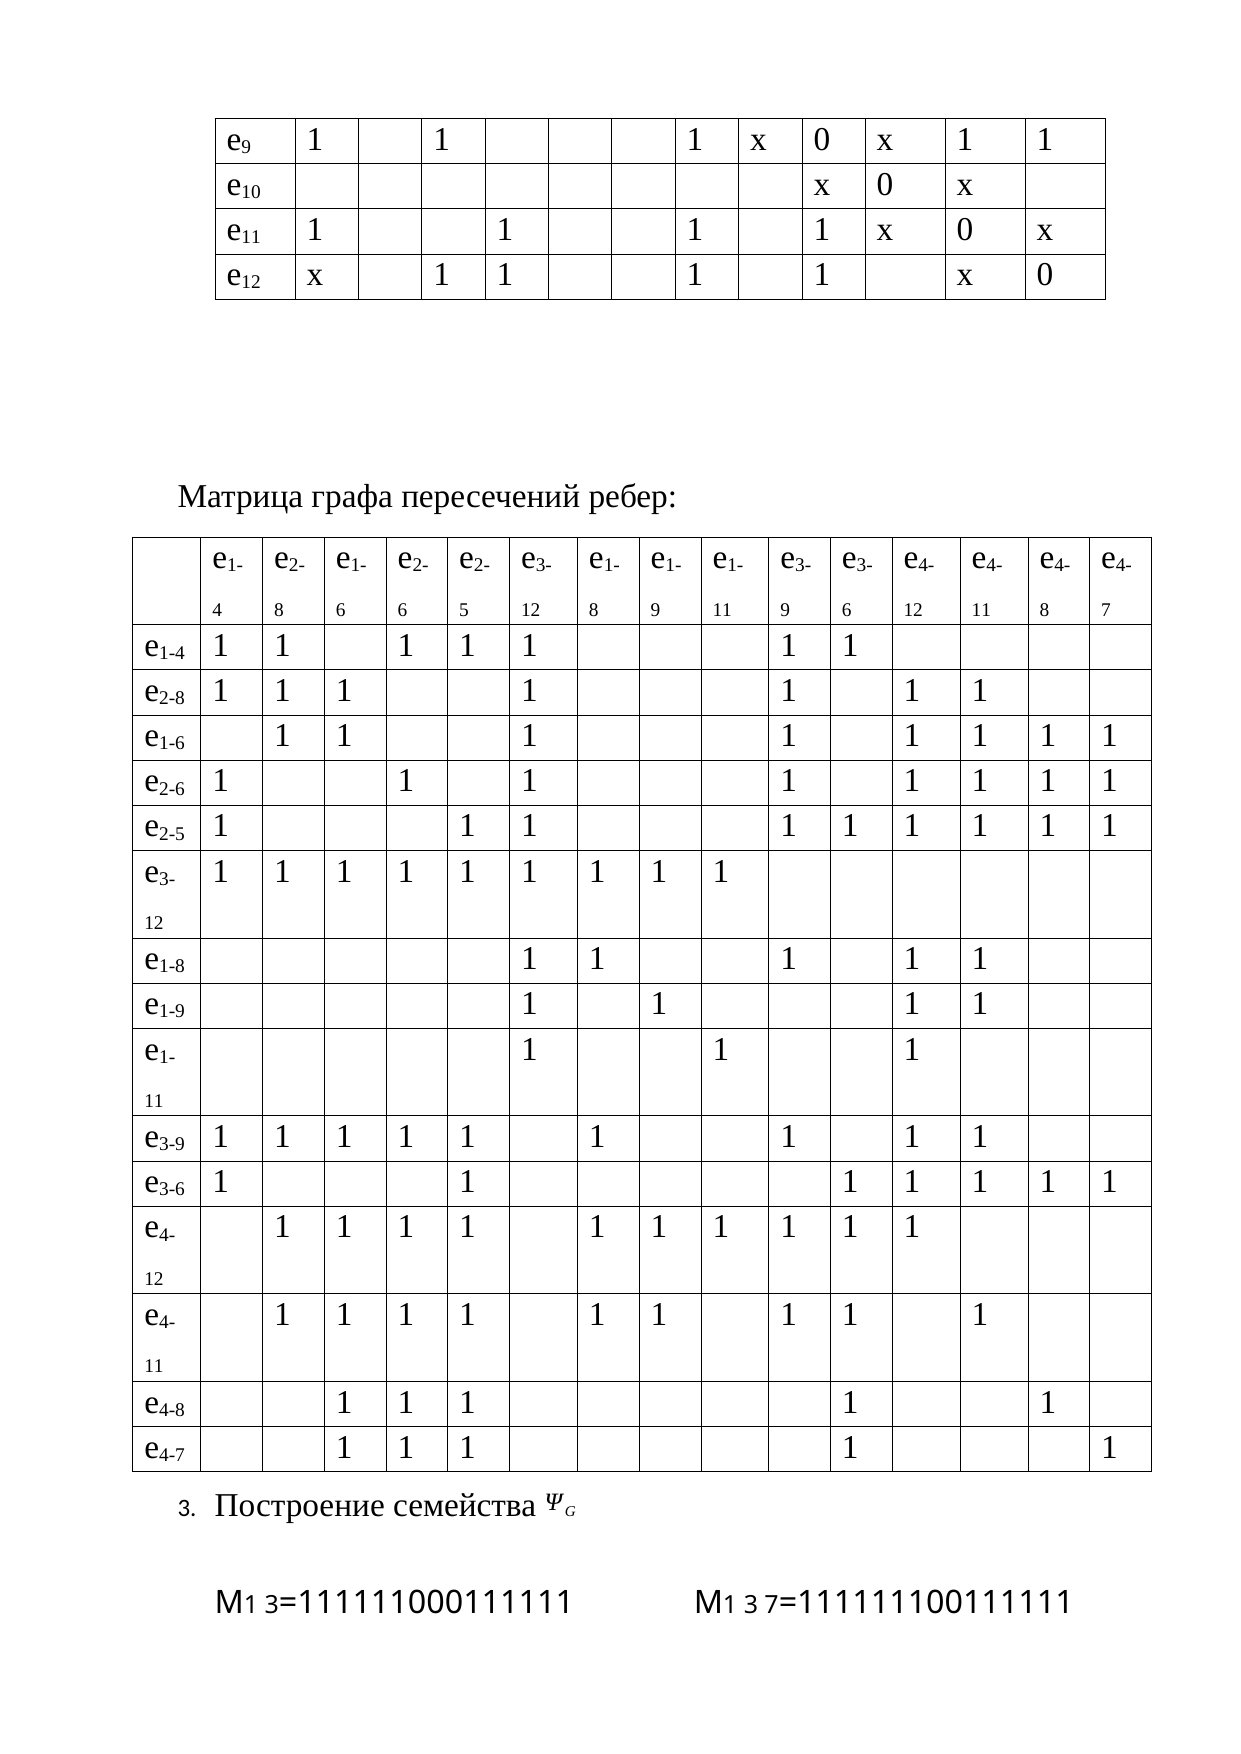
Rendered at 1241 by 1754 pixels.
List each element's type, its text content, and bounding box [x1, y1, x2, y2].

table_cell 1 [640, 851, 701, 937]
table_header e3-12 [510, 538, 577, 624]
table_cell 1 [263, 1207, 324, 1293]
table_cell e11 [216, 209, 295, 253]
table_cell [448, 670, 509, 714]
table_cell 1 [387, 1382, 447, 1426]
table_cell [702, 670, 768, 714]
table_cell [1090, 1116, 1151, 1161]
table_cell [612, 164, 675, 208]
table_cell [739, 209, 802, 253]
table_cell [640, 1162, 701, 1206]
table_cell [866, 255, 945, 298]
table_cell 1 [325, 670, 386, 714]
table_cell [578, 670, 639, 714]
text Матрица графа пересечений ребер: [177, 476, 1152, 514]
table_cell [201, 1294, 262, 1381]
table_cell 1 [325, 1294, 386, 1381]
table_cell [702, 806, 768, 850]
table_cell 1 [1090, 806, 1151, 850]
table_cell [510, 1382, 577, 1426]
table_cell [263, 1029, 324, 1115]
table_cell [578, 1162, 639, 1206]
table_cell 1 [387, 1294, 447, 1381]
table_cell [263, 1427, 324, 1471]
table_cell 1 [831, 806, 892, 850]
table_cell 1 [448, 1162, 509, 1206]
table_cell [263, 806, 324, 850]
table_cell 1 [676, 209, 738, 253]
table_cell e2-8 [133, 670, 200, 714]
table_cell 1 [961, 1162, 1028, 1206]
table_cell х [946, 164, 1025, 208]
table_cell [359, 255, 421, 298]
table_cell [831, 939, 892, 983]
table_cell [296, 164, 358, 208]
table_cell [1090, 670, 1151, 714]
table_cell [739, 164, 802, 208]
table_cell [387, 806, 447, 850]
table_cell 1 [448, 1116, 509, 1161]
table_cell [1029, 984, 1089, 1028]
table_cell 1 [831, 1207, 892, 1293]
table_header e1-8 [578, 538, 639, 624]
table_cell [1029, 851, 1089, 937]
table_cell 1 [803, 209, 865, 253]
table_cell [702, 1162, 768, 1206]
table_cell 1 [961, 761, 1028, 805]
table_cell 1 [831, 1294, 892, 1381]
table_cell х [866, 119, 945, 163]
table_cell 1 [961, 806, 1028, 850]
table_cell 1 [510, 716, 577, 759]
table_cell [578, 1382, 639, 1426]
table_cell 1 [387, 625, 447, 669]
table_cell [961, 625, 1028, 669]
table_cell [263, 1162, 324, 1206]
table_cell 0 [866, 164, 945, 208]
table_cell 1 [640, 1207, 701, 1293]
table_cell [676, 164, 738, 208]
table_cell [640, 716, 701, 759]
table_cell 1 [769, 716, 830, 759]
table_cell [1029, 1427, 1089, 1471]
table_cell [578, 1427, 639, 1471]
table_cell 1 [325, 1382, 386, 1426]
table_cell [831, 761, 892, 805]
table_cell 1 [1090, 1162, 1151, 1206]
table_cell [549, 119, 611, 163]
table_cell [640, 1029, 701, 1115]
table_cell e3-9 [133, 1116, 200, 1161]
table_cell х [946, 255, 1025, 298]
table_cell 1 [893, 1207, 960, 1293]
table_cell 1 [422, 255, 485, 298]
table_cell 1 [387, 851, 447, 937]
table_cell [961, 851, 1028, 937]
table_cell [510, 1162, 577, 1206]
table_cell [549, 164, 611, 208]
table_cell 1 [676, 119, 738, 163]
table_cell [769, 1382, 830, 1426]
table_cell [1029, 939, 1089, 983]
table_cell 1 [448, 1382, 509, 1426]
table_cell 1 [961, 716, 1028, 759]
table_cell 1 [448, 1427, 509, 1471]
table_cell [387, 670, 447, 714]
table_cell [1090, 1294, 1151, 1381]
table_cell 1 [578, 1116, 639, 1161]
table_cell 1 [510, 984, 577, 1028]
table_cell 1 [1029, 806, 1089, 850]
table_header e1-4 [201, 538, 262, 624]
table_cell [578, 806, 639, 850]
table_cell [769, 851, 830, 937]
table_header [133, 538, 200, 624]
table_cell [769, 1162, 830, 1206]
table_cell 1 [640, 984, 701, 1028]
table_cell [486, 164, 548, 208]
table_cell 1 [769, 625, 830, 669]
table_cell e1-11 [133, 1029, 200, 1115]
table_cell [201, 984, 262, 1028]
table_cell 1 [510, 939, 577, 983]
table_cell e3-12 [133, 851, 200, 937]
table_cell [325, 761, 386, 805]
table_cell 1 [893, 716, 960, 759]
table_cell 1 [961, 670, 1028, 714]
table_cell [702, 625, 768, 669]
list M1 3=111111000111111 M1 3 7=111111100111111 [214, 1579, 1152, 1623]
table_cell 1 [325, 1116, 386, 1161]
table_cell 1 [578, 939, 639, 983]
table_cell [325, 806, 386, 850]
table_cell [201, 1029, 262, 1115]
table_cell 1 [893, 984, 960, 1028]
table_cell [263, 761, 324, 805]
table_header e2-6 [387, 538, 447, 624]
table_cell 1 [769, 1116, 830, 1161]
table_cell [831, 984, 892, 1028]
table_cell [640, 806, 701, 850]
table_cell [702, 1382, 768, 1426]
table_cell 1 [486, 209, 548, 253]
table_cell 1 [201, 1116, 262, 1161]
table_cell [578, 984, 639, 1028]
table_cell [325, 984, 386, 1028]
table_cell 1 [201, 761, 262, 805]
table_cell 1 [1090, 761, 1151, 805]
table_cell 1 [893, 761, 960, 805]
table_cell 1 [263, 851, 324, 937]
table_cell [739, 255, 802, 298]
table_cell [448, 761, 509, 805]
table_cell [702, 1427, 768, 1471]
table_cell [1090, 939, 1151, 983]
table_cell 1 [961, 939, 1028, 983]
table_cell [448, 1029, 509, 1115]
table_cell e12 [216, 255, 295, 298]
table_cell 1 [263, 1294, 324, 1381]
table_cell [510, 1116, 577, 1161]
table_header e3-6 [831, 538, 892, 624]
table_cell [1090, 625, 1151, 669]
table_cell [578, 1029, 639, 1115]
table_cell [201, 1207, 262, 1293]
table_cell e4-11 [133, 1294, 200, 1381]
table_cell [702, 1294, 768, 1381]
table_cell х [866, 209, 945, 253]
table_cell 1 [201, 1162, 262, 1206]
table_cell [359, 164, 421, 208]
table_cell 1 [263, 670, 324, 714]
table_cell e10 [216, 164, 295, 208]
table_cell 1 [702, 1207, 768, 1293]
table_cell 1 [769, 670, 830, 714]
table_cell [422, 209, 485, 253]
table_cell [640, 1427, 701, 1471]
table_cell 1 [448, 625, 509, 669]
table_cell [893, 1382, 960, 1426]
table_cell 1 [831, 1162, 892, 1206]
table_cell [263, 1382, 324, 1426]
table_cell 1 [1029, 1162, 1089, 1206]
table_cell [640, 1382, 701, 1426]
table_cell 1 [510, 670, 577, 714]
table_cell [702, 1116, 768, 1161]
table_cell e2-6 [133, 761, 200, 805]
table_cell 1 [769, 939, 830, 983]
table_cell 1 [486, 255, 548, 298]
table_cell [325, 1029, 386, 1115]
table_cell [893, 1294, 960, 1381]
table_cell 1 [831, 625, 892, 669]
table_cell 1 [1029, 761, 1089, 805]
table_cell х [739, 119, 802, 163]
table_cell 1 [702, 851, 768, 937]
table_cell 1 [946, 119, 1025, 163]
table_cell 1 [803, 255, 865, 298]
table_cell 1 [201, 851, 262, 937]
table_cell [201, 1427, 262, 1471]
table_header e2-8 [263, 538, 324, 624]
table_cell 1 [325, 1427, 386, 1471]
table_cell 1 [702, 1029, 768, 1115]
table_header e4-7 [1090, 538, 1151, 624]
table_cell 1 [296, 209, 358, 253]
table_cell 1 [578, 851, 639, 937]
table_cell 0 [946, 209, 1025, 253]
table_cell [1029, 625, 1089, 669]
table_cell e1-6 [133, 716, 200, 759]
table_cell [486, 119, 548, 163]
table_cell 1 [510, 625, 577, 669]
table_cell 1 [1029, 716, 1089, 759]
table_cell 1 [422, 119, 485, 163]
table_cell 1 [1090, 1427, 1151, 1471]
table_header e4-11 [961, 538, 1028, 624]
table_cell e1-8 [133, 939, 200, 983]
table_cell [893, 1427, 960, 1471]
table_cell 1 [831, 1427, 892, 1471]
table_cell 1 [831, 1382, 892, 1426]
table_cell [387, 1029, 447, 1115]
table_cell [359, 119, 421, 163]
table_cell 1 [961, 984, 1028, 1028]
table_cell 1 [201, 670, 262, 714]
table_cell [549, 255, 611, 298]
table_cell [325, 939, 386, 983]
table_cell [893, 851, 960, 937]
table_cell [831, 716, 892, 759]
table_cell [510, 1427, 577, 1471]
table_cell [448, 984, 509, 1028]
table_cell 1 [201, 806, 262, 850]
table_cell [702, 984, 768, 1028]
table_cell [612, 255, 675, 298]
table_cell [961, 1427, 1028, 1471]
table_cell 1 [893, 806, 960, 850]
table_cell [640, 1116, 701, 1161]
table_cell [1029, 1116, 1089, 1161]
table_cell [578, 761, 639, 805]
table_cell 1 [387, 1116, 447, 1161]
table_cell [422, 164, 485, 208]
table_cell 1 [325, 851, 386, 937]
table_cell [1026, 164, 1105, 208]
table_cell 1 [893, 1116, 960, 1161]
table_cell х [1026, 209, 1105, 253]
table_cell [359, 209, 421, 253]
table_cell e3-6 [133, 1162, 200, 1206]
table_cell [387, 1162, 447, 1206]
table_cell [263, 984, 324, 1028]
table_cell 1 [448, 806, 509, 850]
table_cell [702, 939, 768, 983]
table_cell [702, 761, 768, 805]
table_cell [578, 625, 639, 669]
table_header e4-12 [893, 538, 960, 624]
table_cell [961, 1029, 1028, 1115]
table_cell 1 [263, 625, 324, 669]
table_cell [1090, 1029, 1151, 1115]
table_cell [201, 1382, 262, 1426]
table_cell [448, 716, 509, 759]
table_cell [612, 119, 675, 163]
table_cell [640, 939, 701, 983]
list Построение семейства [177, 1485, 1152, 1523]
table_cell 1 [387, 761, 447, 805]
table_cell [702, 716, 768, 759]
table_cell 1 [448, 1294, 509, 1381]
table_cell 1 [263, 1116, 324, 1161]
table_cell [769, 1029, 830, 1115]
table_cell [961, 1207, 1028, 1293]
table_cell [263, 939, 324, 983]
table_cell 1 [578, 1207, 639, 1293]
table_cell [612, 209, 675, 253]
table_cell 1 [387, 1427, 447, 1471]
table_cell 1 [263, 716, 324, 759]
table_cell [1029, 1207, 1089, 1293]
table_cell х [296, 255, 358, 298]
table_cell [640, 761, 701, 805]
table_cell [549, 209, 611, 253]
table_cell 1 [325, 1207, 386, 1293]
table_cell 1 [1090, 716, 1151, 759]
table_cell [769, 984, 830, 1028]
table_cell [640, 670, 701, 714]
table_cell 1 [961, 1116, 1028, 1161]
table_cell [1090, 851, 1151, 937]
table_header e1-11 [702, 538, 768, 624]
table_cell [893, 625, 960, 669]
table_cell e4-8 [133, 1382, 200, 1426]
table_header e2-5 [448, 538, 509, 624]
table_cell [831, 1116, 892, 1161]
table_cell 1 [296, 119, 358, 163]
table_cell 1 [325, 716, 386, 759]
table_cell 1 [578, 1294, 639, 1381]
table_header e1-9 [640, 538, 701, 624]
table_header e1-6 [325, 538, 386, 624]
table_cell [1090, 1382, 1151, 1426]
table_header e4-8 [1029, 538, 1089, 624]
table_cell 0 [1026, 255, 1105, 298]
table_cell [387, 716, 447, 759]
table_cell [201, 716, 262, 759]
table_cell [769, 1427, 830, 1471]
table_cell 1 [769, 1207, 830, 1293]
table_cell [1090, 984, 1151, 1028]
table_cell [325, 625, 386, 669]
table_cell [448, 939, 509, 983]
table_cell [387, 984, 447, 1028]
table_cell [1029, 1294, 1089, 1381]
table_cell 1 [1026, 119, 1105, 163]
table_cell 1 [510, 851, 577, 937]
table_cell 1 [1029, 1382, 1089, 1426]
table_cell e4-7 [133, 1427, 200, 1471]
table_cell 1 [448, 1207, 509, 1293]
table_cell 1 [893, 670, 960, 714]
table_cell 1 [961, 1294, 1028, 1381]
table_cell [831, 851, 892, 937]
table_cell [578, 716, 639, 759]
table_cell [640, 625, 701, 669]
table_header e3-9 [769, 538, 830, 624]
table_cell [387, 939, 447, 983]
table_cell 1 [510, 761, 577, 805]
table_cell 1 [769, 1294, 830, 1381]
table_cell [201, 939, 262, 983]
table_cell e2-5 [133, 806, 200, 850]
table_cell 0 [803, 119, 865, 163]
table_cell 1 [769, 806, 830, 850]
table_cell [1029, 1029, 1089, 1115]
table_cell [510, 1294, 577, 1381]
table_cell х [803, 164, 865, 208]
table_cell [1090, 1207, 1151, 1293]
table_cell 1 [640, 1294, 701, 1381]
table_cell 1 [769, 761, 830, 805]
table_cell 1 [387, 1207, 447, 1293]
table_cell 1 [510, 1029, 577, 1115]
table_cell e1-4 [133, 625, 200, 669]
table_cell e1-9 [133, 984, 200, 1028]
table_cell [1029, 670, 1089, 714]
table_cell [325, 1162, 386, 1206]
table_cell e9 [216, 119, 295, 163]
table_cell [961, 1382, 1028, 1426]
table_cell 1 [893, 1029, 960, 1115]
table_cell 1 [448, 851, 509, 937]
table_cell [510, 1207, 577, 1293]
table_cell [831, 1029, 892, 1115]
table_cell e4-12 [133, 1207, 200, 1293]
table_cell 1 [893, 1162, 960, 1206]
table_cell 1 [510, 806, 577, 850]
table_cell 1 [676, 255, 738, 298]
table_cell [831, 670, 892, 714]
table_cell 1 [893, 939, 960, 983]
table_cell 1 [201, 625, 262, 669]
